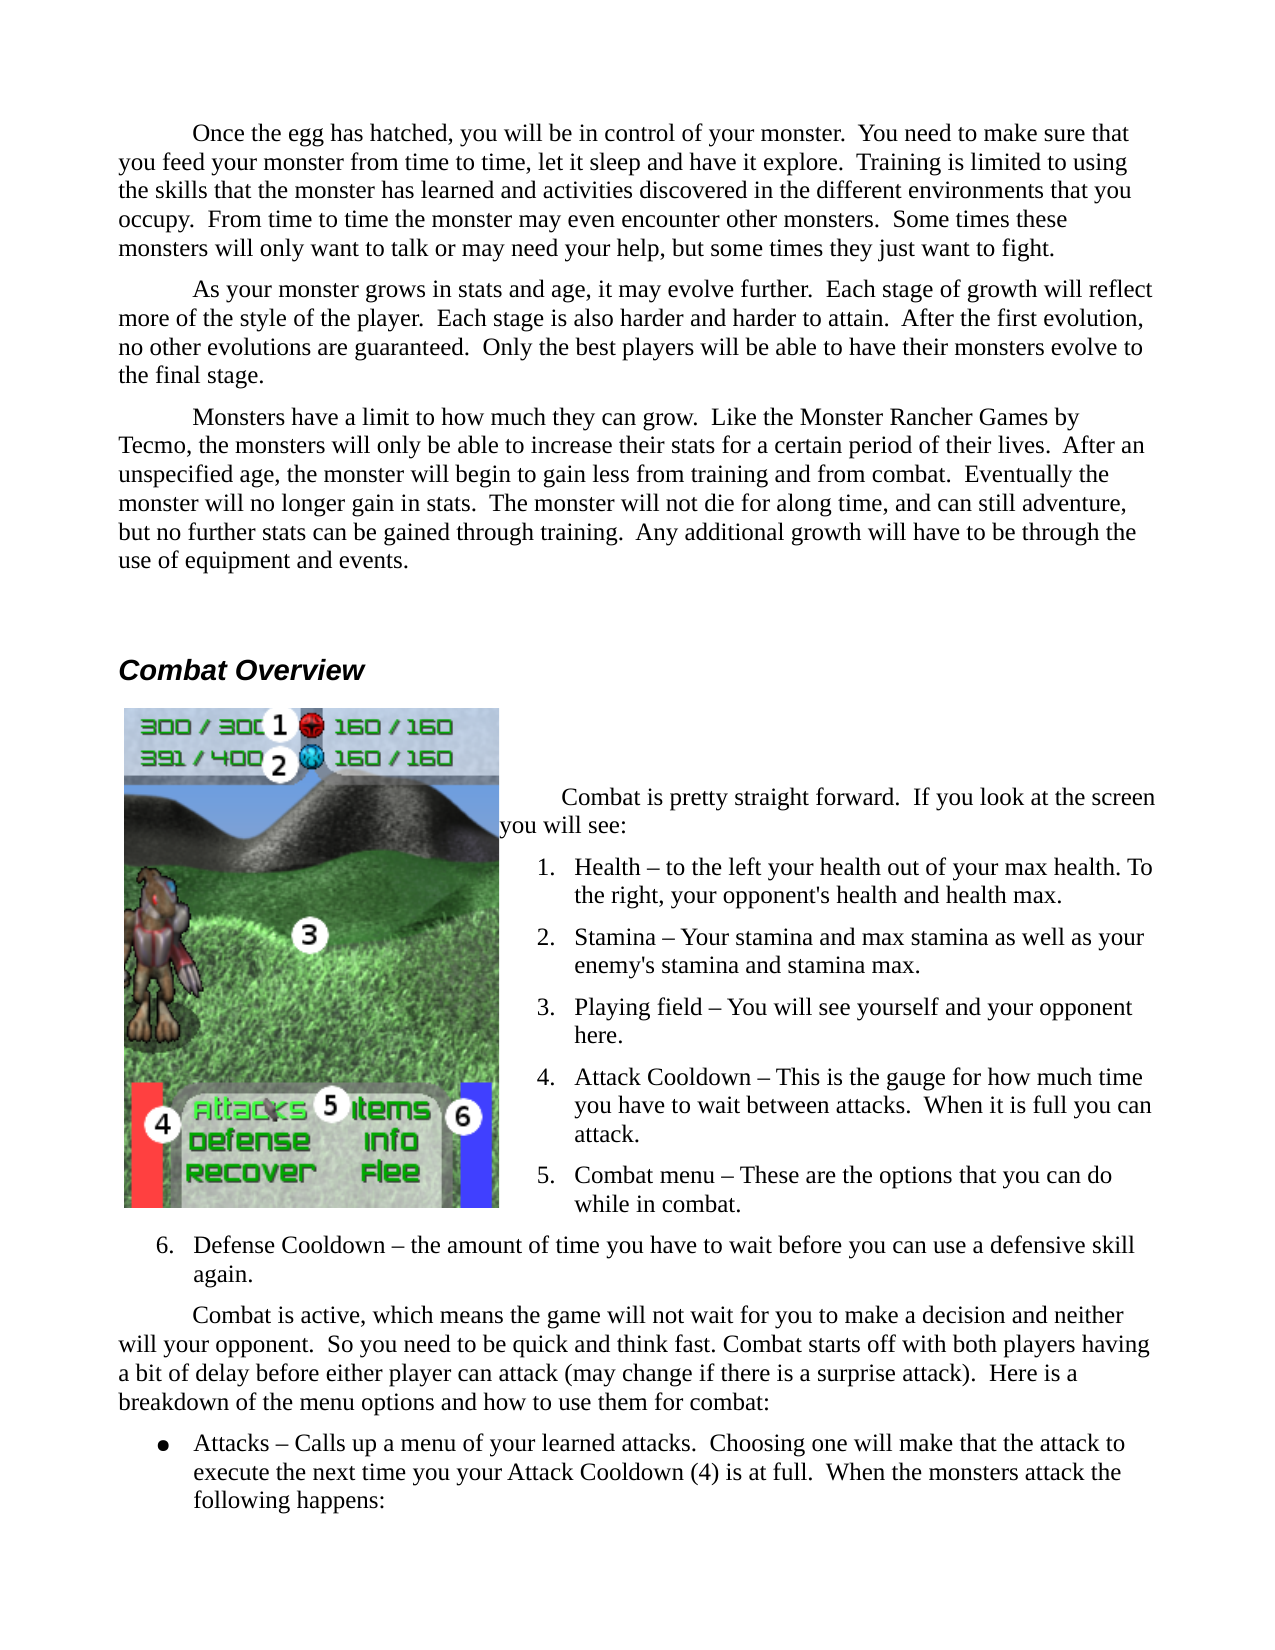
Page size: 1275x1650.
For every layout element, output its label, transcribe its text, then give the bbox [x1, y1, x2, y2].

text Combat is active, which means the game will not wait for you to make a decision and neither will your opponent. So you need to be quick and think fast. Combat starts off with both players having a bit of delay before either player can attack (may change if there is a surprise attack). Here is a breakdown of the menu options and how to use them for combat: [118, 1300, 1157, 1415]
list Defense Cooldown – the amount of time you have to wait before you can use a defensive skill again. [156, 1230, 1157, 1288]
list Health – to the left your health out of your max health. To the right, your opponent's health and health max. [500, 852, 1157, 909]
subtitle Combat Overview [118, 653, 1157, 687]
list Playing field – You will see yourself and your opponent here. [500, 992, 1157, 1049]
list Attack Cooldown – This is the gauge for how much time you have to wait between attacks. When it is full you can attack. [500, 1062, 1157, 1148]
list Attacks – Calls up a menu of your learned attacks. Choosing one will make that the attack to execute the next time you your Attack Cooldown (4) is at full. When the monsters attack the following happens: [156, 1428, 1157, 1514]
text As your monster grows in stats and age, it may evolve further. Each stage of growth will reflect more of the style of the player. Each stage is also harder and harder to attain. After the first evolution, no other evolutions are guaranteed. Only the best players will be able to have their monsters evolve to the final stage. [118, 274, 1157, 389]
text Combat is pretty straight forward. If you look at the screen you will see: [500, 782, 1157, 839]
list Stamina – Your stamina and max stamina as well as your enemy's stamina and stamina max. [500, 922, 1157, 979]
text Once the egg has hatched, you will be in control of your monster. You need to make sure that you feed your monster from time to time, let it sleep and have it explore. Training is limited to using the skills that the monster has learned and activities discovered in the different environments that you occupy. From time to time the monster may even encounter other monsters. Some times these monsters will only want to talk or may need your help, but some times they just want to fight. [118, 118, 1157, 262]
list Combat menu – These are the options that you can do while in combat. [156, 1160, 1157, 1218]
picture [124, 708, 500, 1208]
text Monsters have a limit to how much they can grow. Like the Monster Rancher Games by Tecmo, the monsters will only be able to increase their stats for a certain period of their lives. After an unspecified age, the monster will begin to gain less from training and from combat. Eventually the monster will no longer gain in stats. The monster will not die for along time, and can still adventure, but no further stats can be gained through training. Any additional growth will have to be through the use of equipment and events. [118, 402, 1157, 574]
